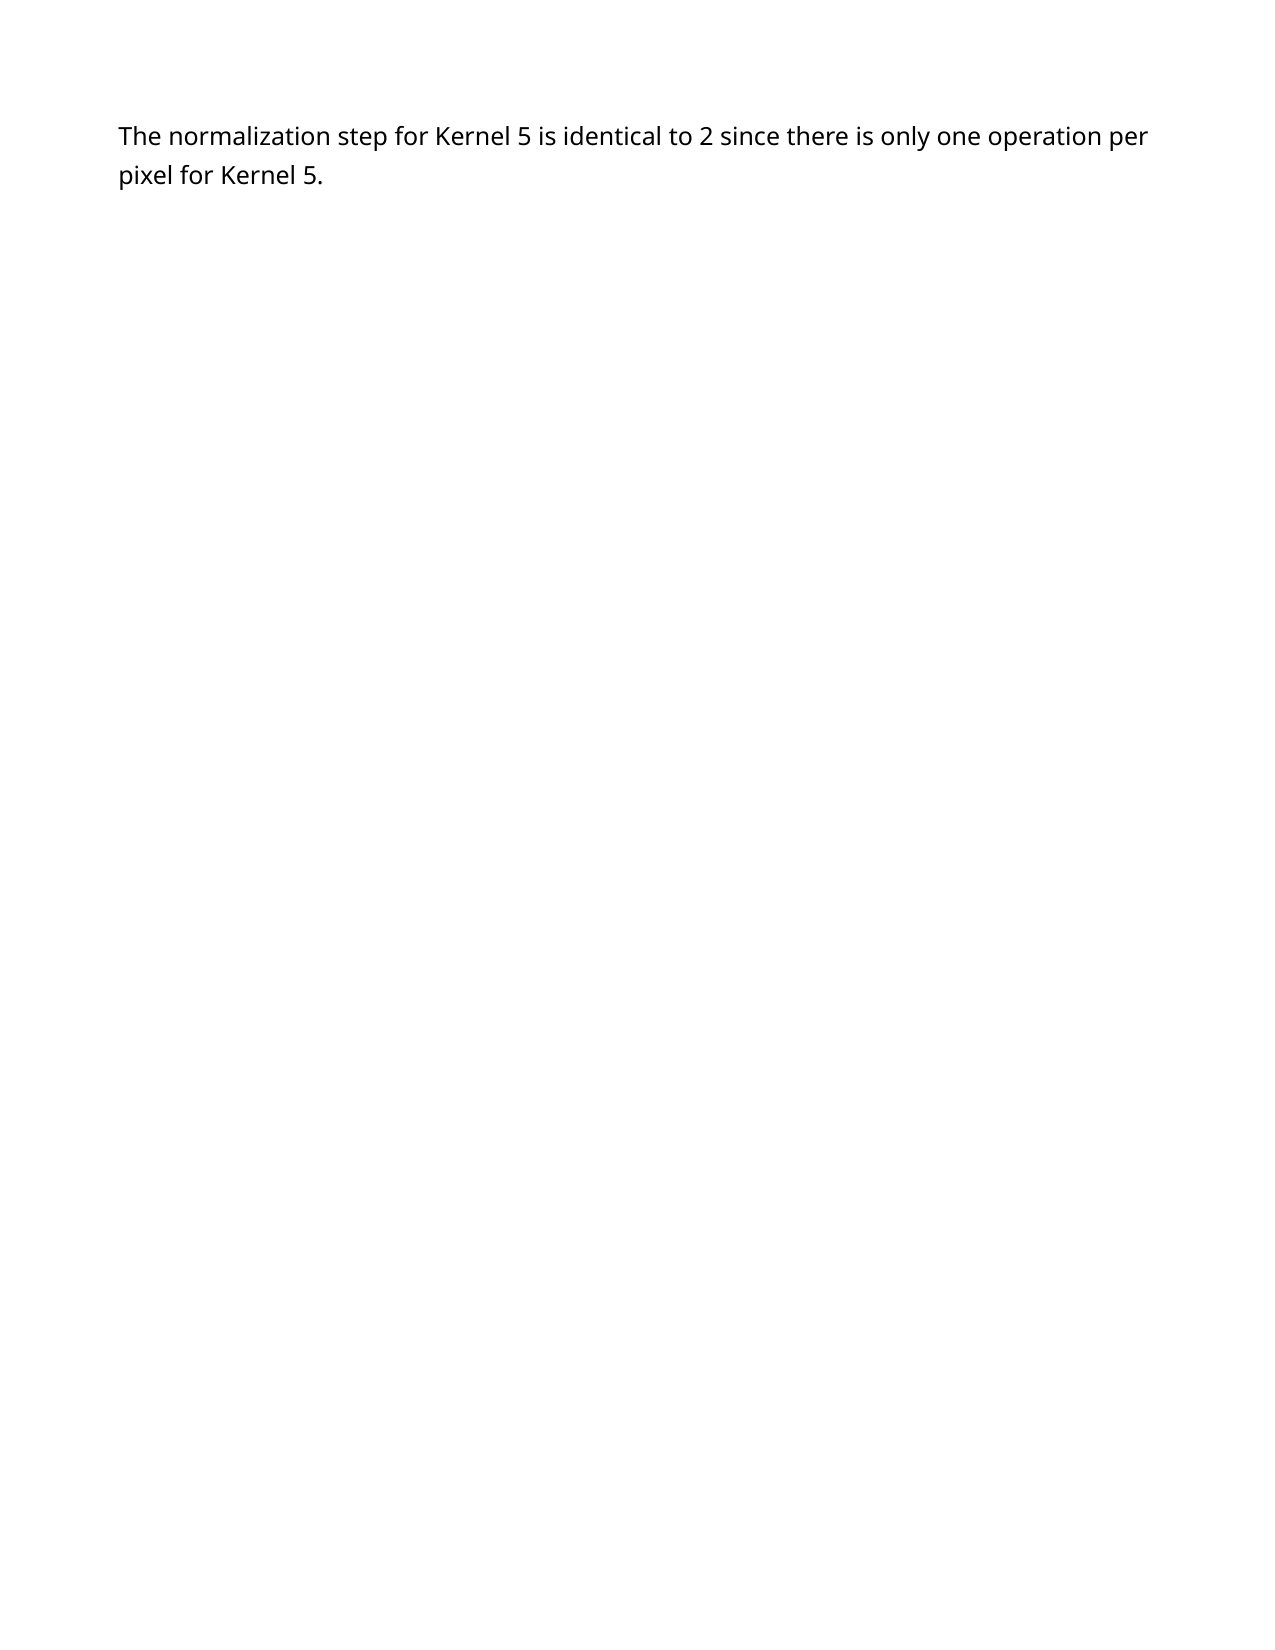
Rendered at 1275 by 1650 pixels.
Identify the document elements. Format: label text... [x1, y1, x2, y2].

text The normalization step for Kernel 5 is identical to 2 since there is only one operation per pixel for Kernel 5. [118, 118, 1157, 191]
